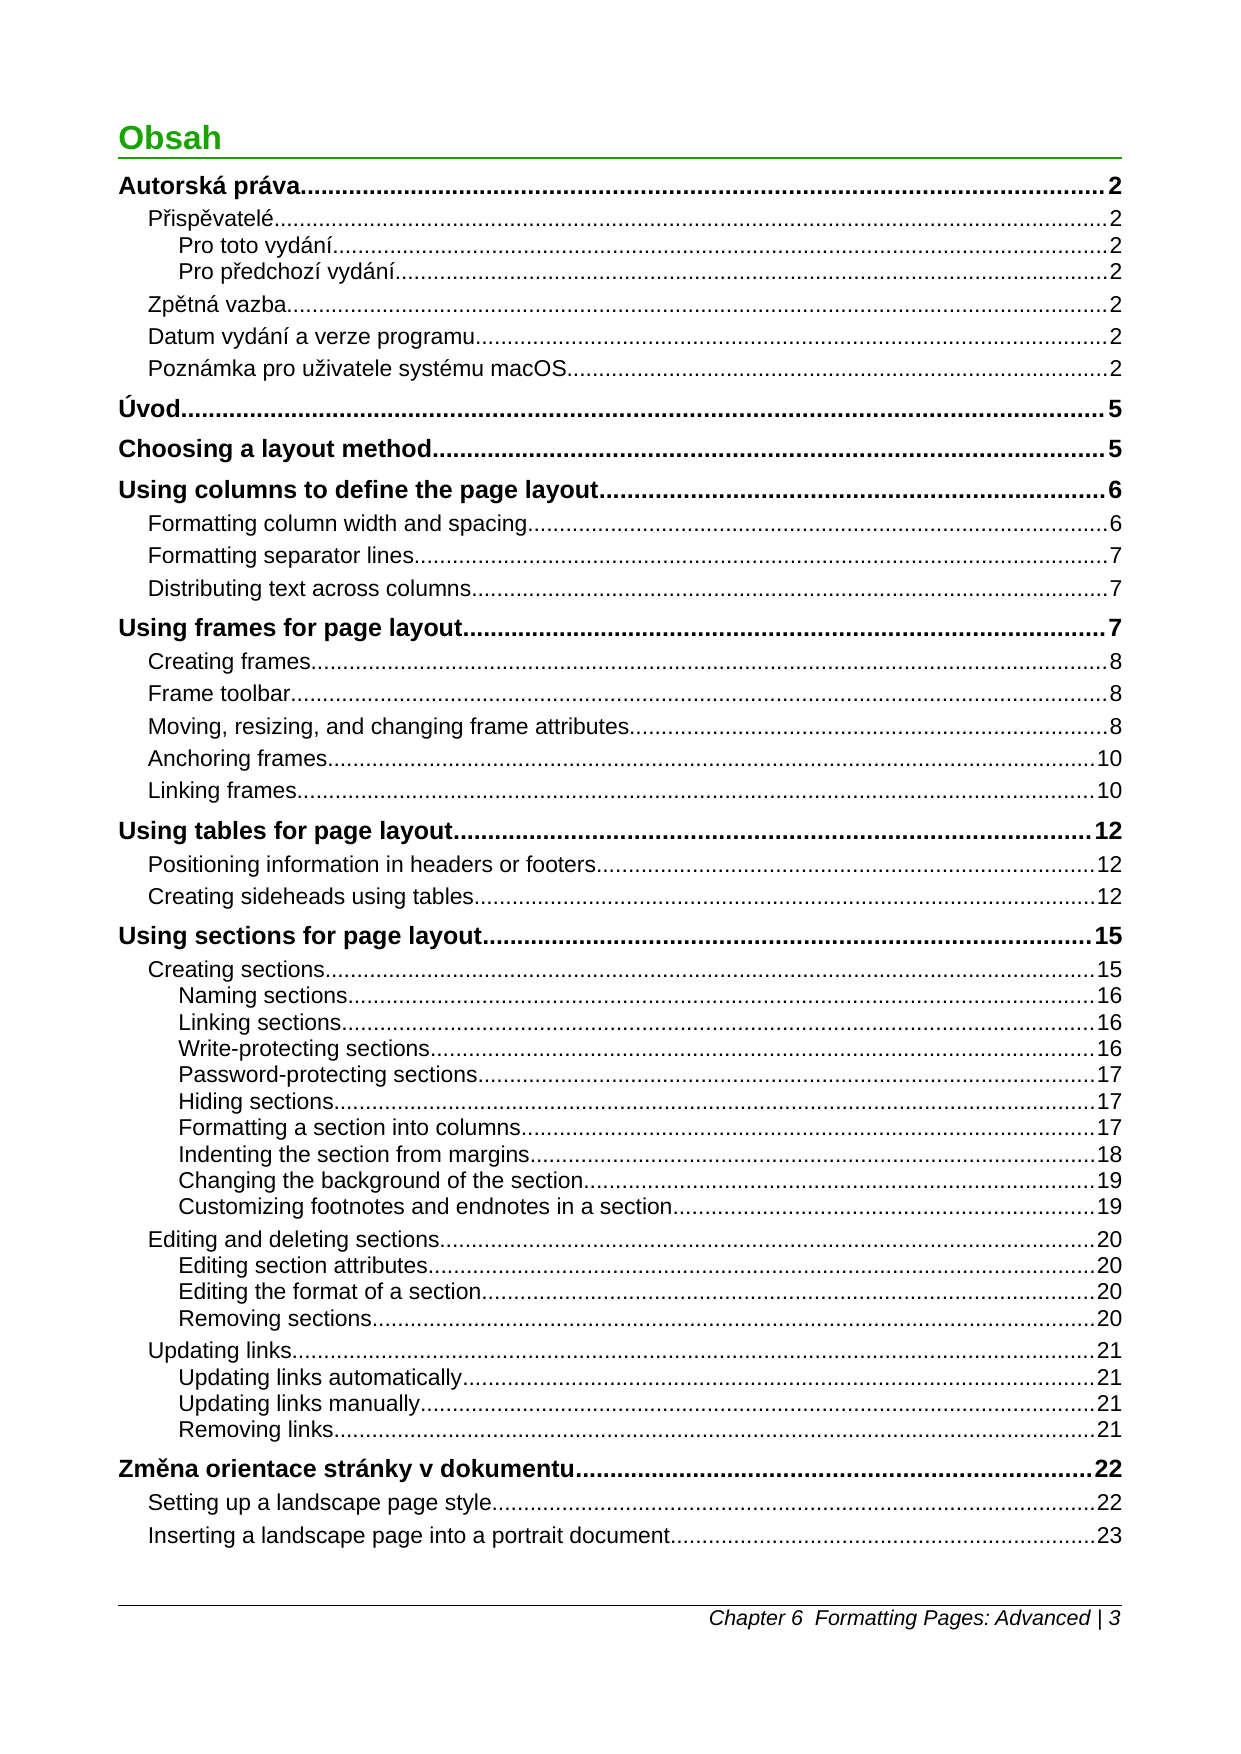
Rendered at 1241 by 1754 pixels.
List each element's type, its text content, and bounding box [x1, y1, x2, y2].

text Formatting separator lines 7 [148, 542, 1122, 569]
text Moving, resizing, and changing frame attributes 8 [148, 713, 1122, 739]
text Pro toto vydání 2 [178, 232, 1122, 258]
text Creating sideheads using tables 12 [148, 883, 1122, 909]
text Poznámka pro uživatele systému macOS 2 [148, 355, 1122, 382]
text Anchoring frames 10 [148, 745, 1122, 771]
text Updating links automatically 21 [178, 1363, 1122, 1390]
text Creating frames 8 [148, 648, 1122, 674]
text Changing the background of the section 19 [178, 1167, 1122, 1193]
text Using columns to define the page layout 6 [118, 475, 1122, 504]
text Using frames for page layout 7 [118, 613, 1122, 642]
text Formatting column width and spacing 6 [148, 510, 1122, 536]
text Setting up a landscape page style 22 [148, 1489, 1122, 1516]
text Editing and deleting sections 20 [148, 1226, 1122, 1252]
text Indenting the section from margins 18 [178, 1141, 1122, 1167]
text Úvod 5 [118, 394, 1122, 422]
text Linking sections 16 [178, 1009, 1122, 1035]
text Linking frames 10 [148, 777, 1122, 804]
text Frame toolbar 8 [148, 680, 1122, 707]
text Positioning information in headers or footers 12 [148, 851, 1122, 877]
text Creating sections 15 [148, 956, 1122, 982]
text Using sections for page layout 15 [118, 921, 1122, 950]
text Customizing footnotes and endnotes in a section 19 [178, 1193, 1122, 1219]
text Přispěvatelé 2 [148, 205, 1122, 232]
text Updating links 21 [148, 1337, 1122, 1363]
text Zpětná vazba 2 [148, 291, 1122, 317]
text Inserting a landscape page into a portrait document 23 [148, 1522, 1122, 1548]
text Změna orientace stránky v dokumentu 22 [118, 1454, 1122, 1483]
text Write-protecting sections 16 [178, 1035, 1122, 1061]
text Editing section attributes 20 [178, 1252, 1122, 1278]
subtitle Obsah [118, 118, 1122, 157]
text Using tables for page layout 12 [118, 816, 1122, 844]
text Password-protecting sections 17 [178, 1061, 1122, 1088]
text Formatting a section into columns 17 [178, 1114, 1122, 1141]
text Datum vydání a verze programu 2 [148, 323, 1122, 349]
text Hiding sections 17 [178, 1088, 1122, 1114]
text Pro předchozí vydání 2 [178, 258, 1122, 284]
text Removing links 21 [178, 1416, 1122, 1442]
text Editing the format of a section 20 [178, 1278, 1122, 1305]
text Removing sections 20 [178, 1305, 1122, 1331]
text Choosing a layout method 5 [118, 434, 1122, 463]
text Naming sections 16 [178, 982, 1122, 1009]
text Autorská práva 2 [118, 171, 1122, 199]
text Distributing text across columns 7 [148, 575, 1122, 601]
text Updating links manually 21 [178, 1390, 1122, 1416]
